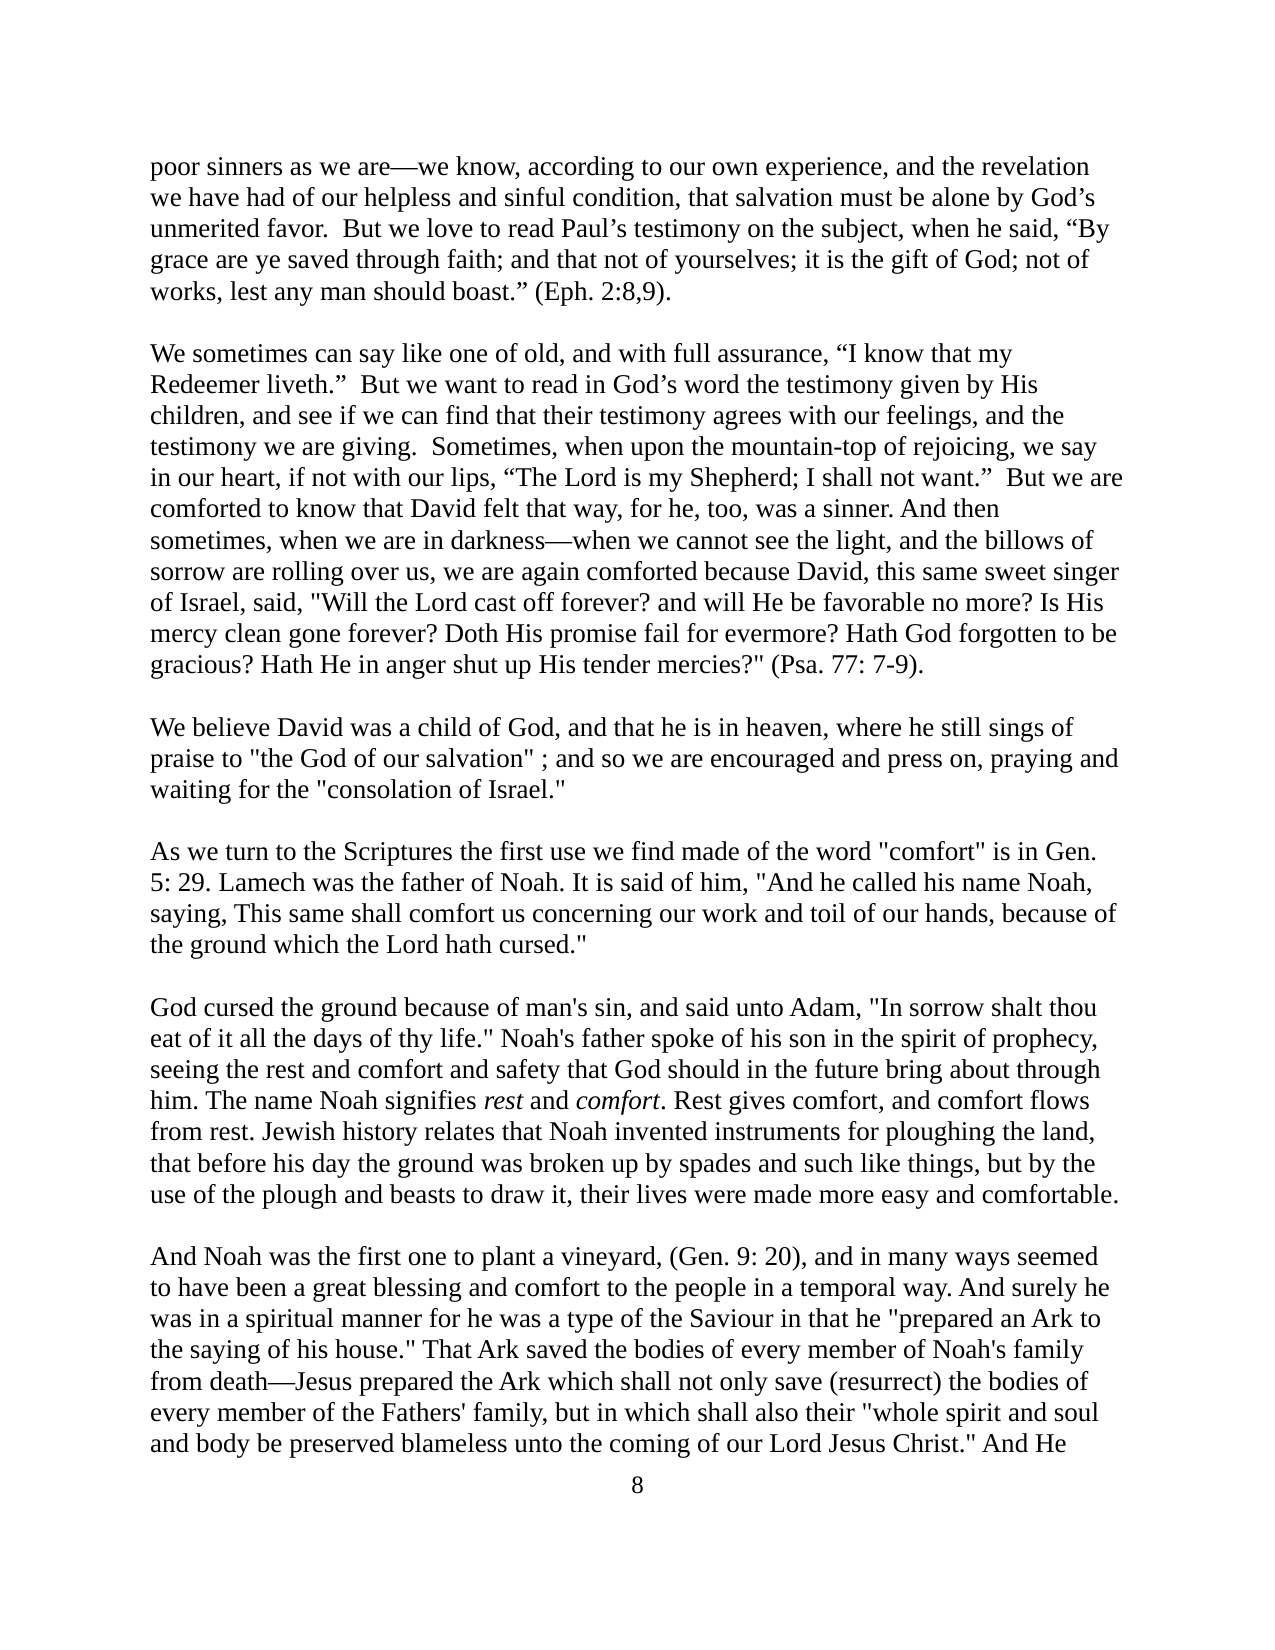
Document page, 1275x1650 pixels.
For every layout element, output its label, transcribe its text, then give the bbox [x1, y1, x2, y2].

text God cursed the ground because of man's sin, and said unto Adam, "In sorrow shalt thou eat of it all the days of thy life." Noah's father spoke of his son in the spirit of prophecy, seeing the rest and comfort and safety that God should in the future bring about through him. The name Noah signifies rest and comfort. Rest gives comfort, and comfort flows from rest. Jewish history relates that Noah invented instruments for ploughing the land, that before his day the ground was broken up by spades and such like things, but by the use of the plough and beasts to draw it, their lives were made more easy and comfortable. [150, 991, 1125, 1209]
text And Noah was the first one to plant a vineyard, (Gen. 9: 20), and in many ways seemed to have been a great blessing and comfort to the people in a temporal way. And surely he was in a spiritual manner for he was a type of the Saviour in that he "prepared an Ark to the saying of his house." That Ark saved the bodies of every member of Noah's family from death—Jesus prepared the Ark which shall not only save (resurrect) the bodies of every member of the Fathers' family, but in which shall also their "whole spirit and soul and body be preserved blameless unto the coming of our Lord Jesus Christ." And He [150, 1240, 1125, 1458]
text We believe David was a child of God, and that he is in heaven, where he still sings of praise to "the God of our salvation" ; and so we are encouraged and press on, praying and waiting for the "consolation of Israel." [150, 711, 1125, 804]
text As we turn to the Scriptures the first use we find made of the word "comfort" is in Gen. 5: 29. Lamech was the father of Noah. It is said of him, "And he called his name Noah, saying, This same shall comfort us concerning our work and toil of our hands, because of the ground which the Lord hath cursed." [150, 835, 1125, 960]
text We sometimes can say like one of old, and with full assurance, “I know that my Redeemer liveth.” But we want to read in God’s word the testimony given by His children, and see if we can find that their testimony agrees with our feelings, and the testimony we are giving. Sometimes, when upon the mountain-top of rejoicing, we say in our heart, if not with our lips, “The Lord is my Shepherd; I shall not want.” But we are comforted to know that David felt that way, for he, too, was a sinner. And then sometimes, when we are in darkness—when we cannot see the light, and the billows of sorrow are rolling over us, we are again comforted because David, this same sweet singer of Israel, said, "Will the Lord cast off forever? and will He be favorable no more? Is His mercy clean gone forever? Doth His promise fail for evermore? Hath God forgotten to be gracious? Hath He in anger shut up His tender mercies?" (Psa. 77: 7-9). [150, 337, 1125, 679]
text poor sinners as we are—we know, according to our own experience, and the revelation we have had of our helpless and sinful condition, that salvation must be alone by God’s unmerited favor. But we love to read Paul’s testimony on the subject, when he said, “By grace are ye saved through faith; and that not of yourselves; it is the gift of God; not of works, lest any man should boast.” (Eph. 2:8,9). [150, 150, 1125, 306]
